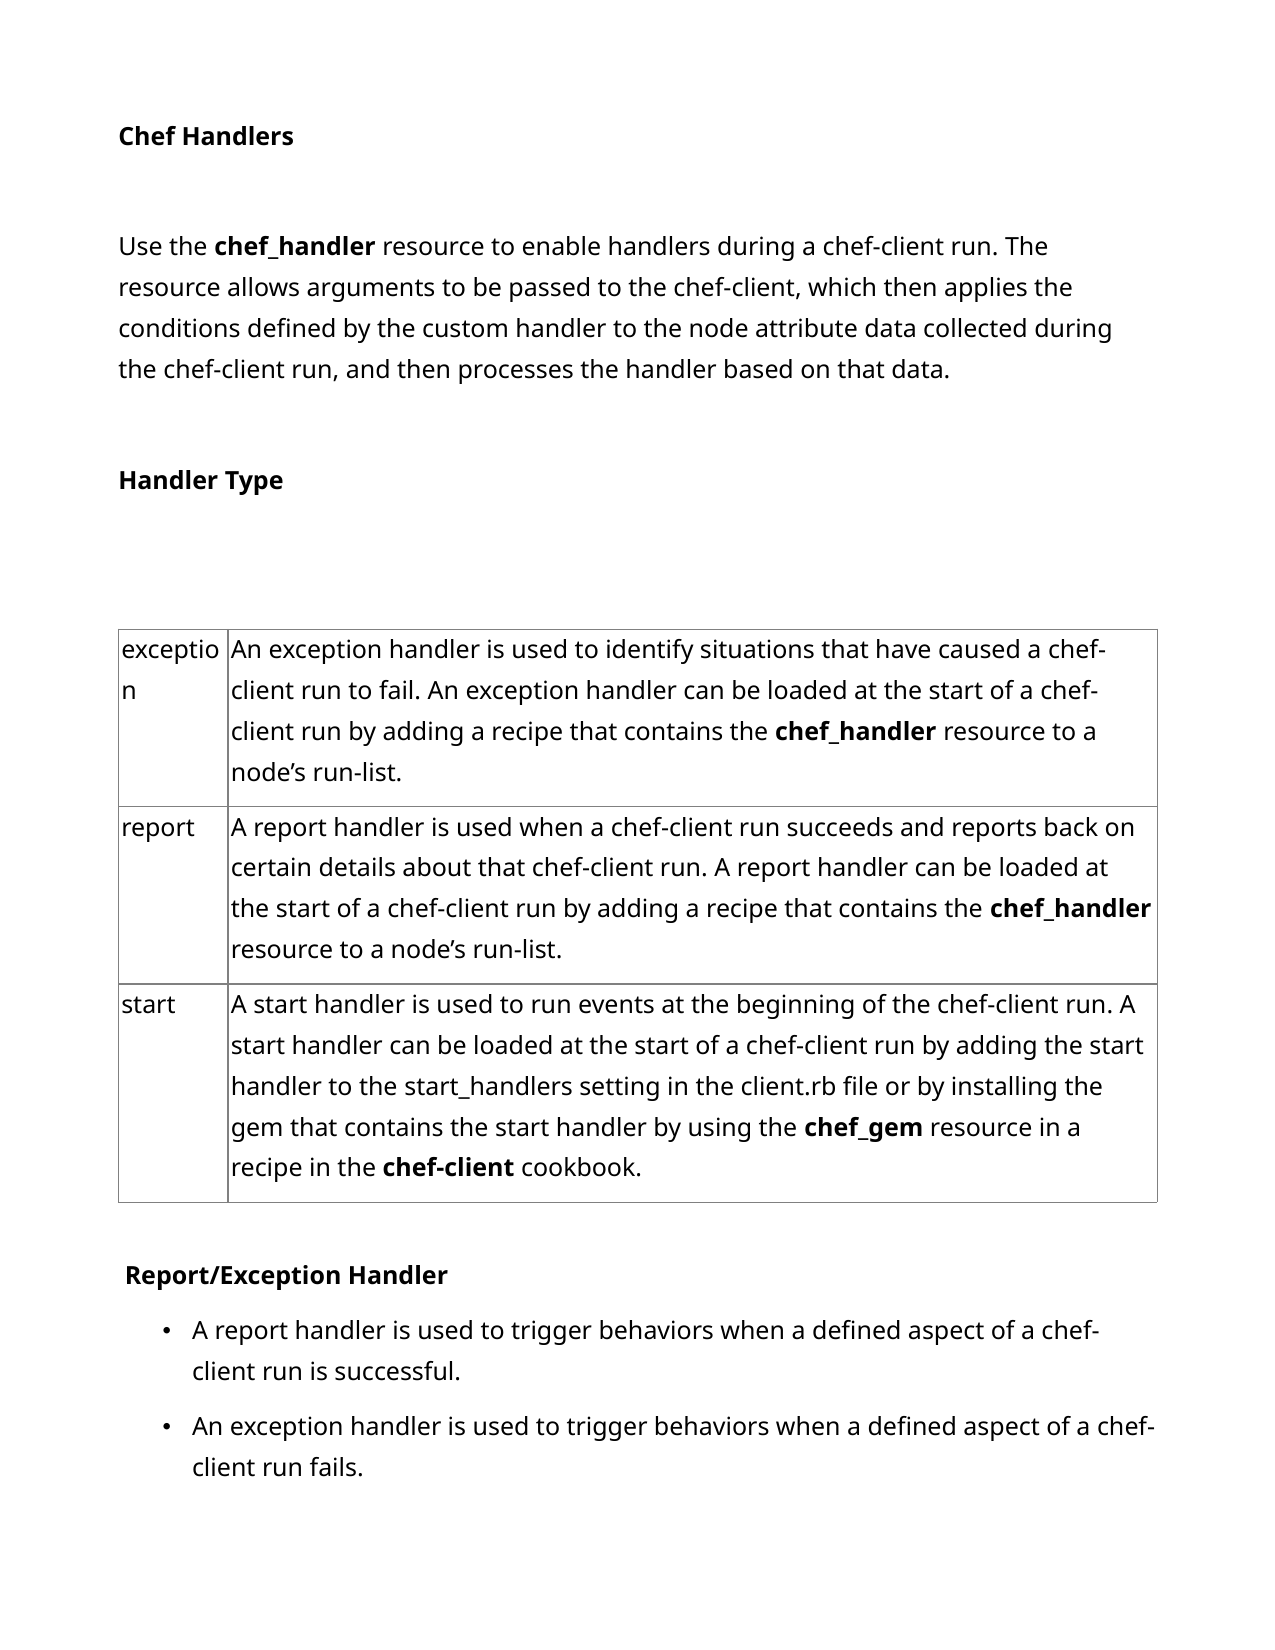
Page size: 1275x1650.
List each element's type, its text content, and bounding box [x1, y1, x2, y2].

table_cell report [119, 807, 227, 983]
table_header An exception handler is used to identify situations that have caused a chef-client run to fail. An exception handler can be loaded at the start of a chef-client run by adding a recipe that contains the chef_handler resource to a node’s run-list. [229, 630, 1157, 806]
table_cell A start handler is used to run events at the beginning of the chef-client run. A start handler can be loaded at the start of a chef-client run by adding the start handler to the start_handlers setting in the client.rb file or by installing the gem that contains the start handler by using the chef_gem resource in a recipe in the chef-client cookbook. [229, 985, 1157, 1202]
text Handler Type [118, 462, 1157, 496]
table_cell A report handler is used when a chef-client run succeeds and reports back on certain details about that chef-client run. A report handler can be loaded at the start of a chef-client run by adding a recipe that contains the chef_handler resource to a node’s run-list. [229, 807, 1157, 983]
table_cell start [119, 985, 227, 1202]
list An exception handler is used to trigger behaviors when a defined aspect of a chef-client run fails. [162, 1409, 1157, 1484]
text Chef Handlers [118, 118, 1157, 152]
table_header exception [119, 630, 227, 806]
text Report/Exception Handler [118, 1257, 1157, 1291]
list A report handler is used to trigger behaviors when a defined aspect of a chef-client run is successful. [162, 1313, 1157, 1388]
text Use the chef_handler resource to enable handlers during a chef-client run. The resource allows arguments to be passed to the chef-client, which then applies the conditions defined by the custom handler to the node attribute data collected during the chef-client run, and then processes the handler based on that data. [118, 229, 1157, 386]
